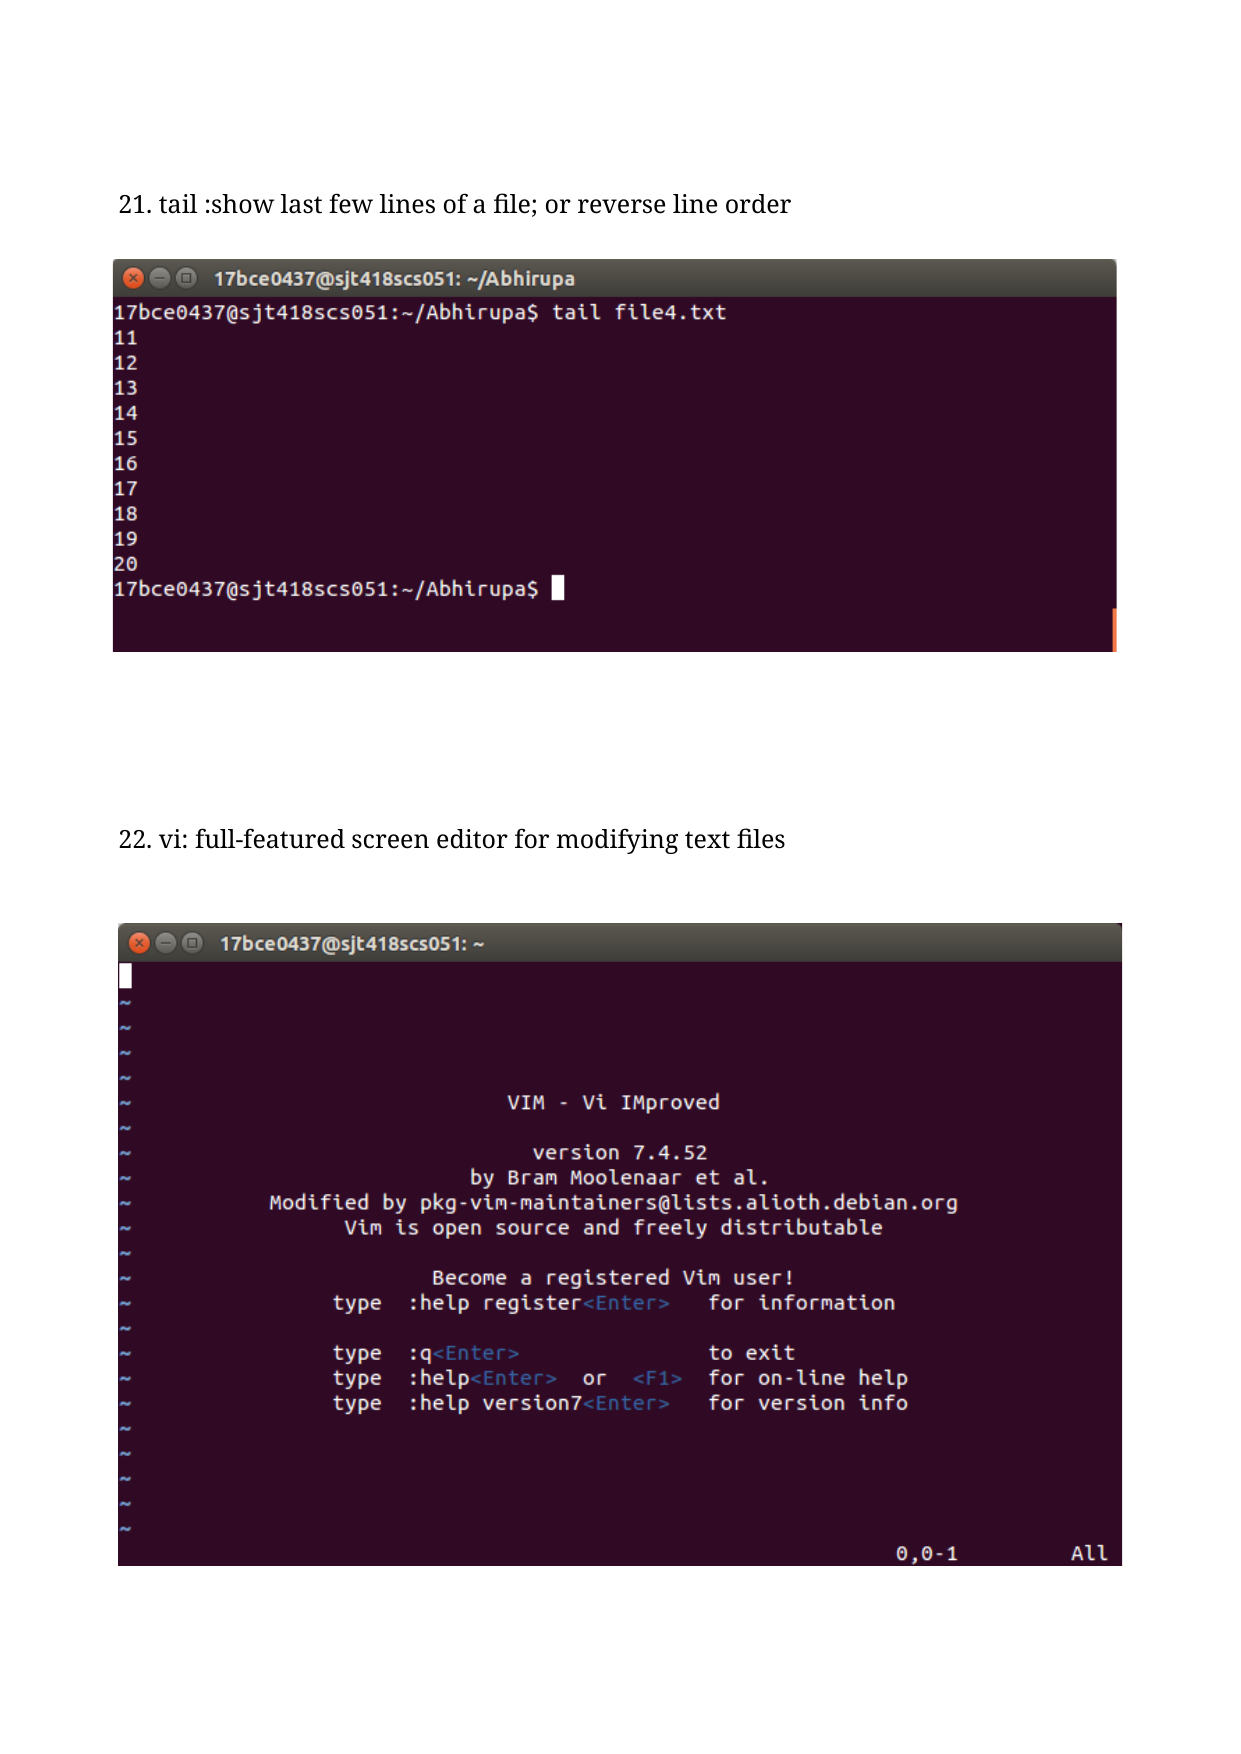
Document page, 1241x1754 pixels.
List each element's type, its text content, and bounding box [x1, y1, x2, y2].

text 22. vi: full-featured screen editor for modifying text files [118, 821, 1122, 856]
picture [112, 259, 1117, 652]
text 21. tail :show last few lines of a file; or reverse line order [118, 186, 1122, 220]
picture [118, 923, 1123, 1566]
